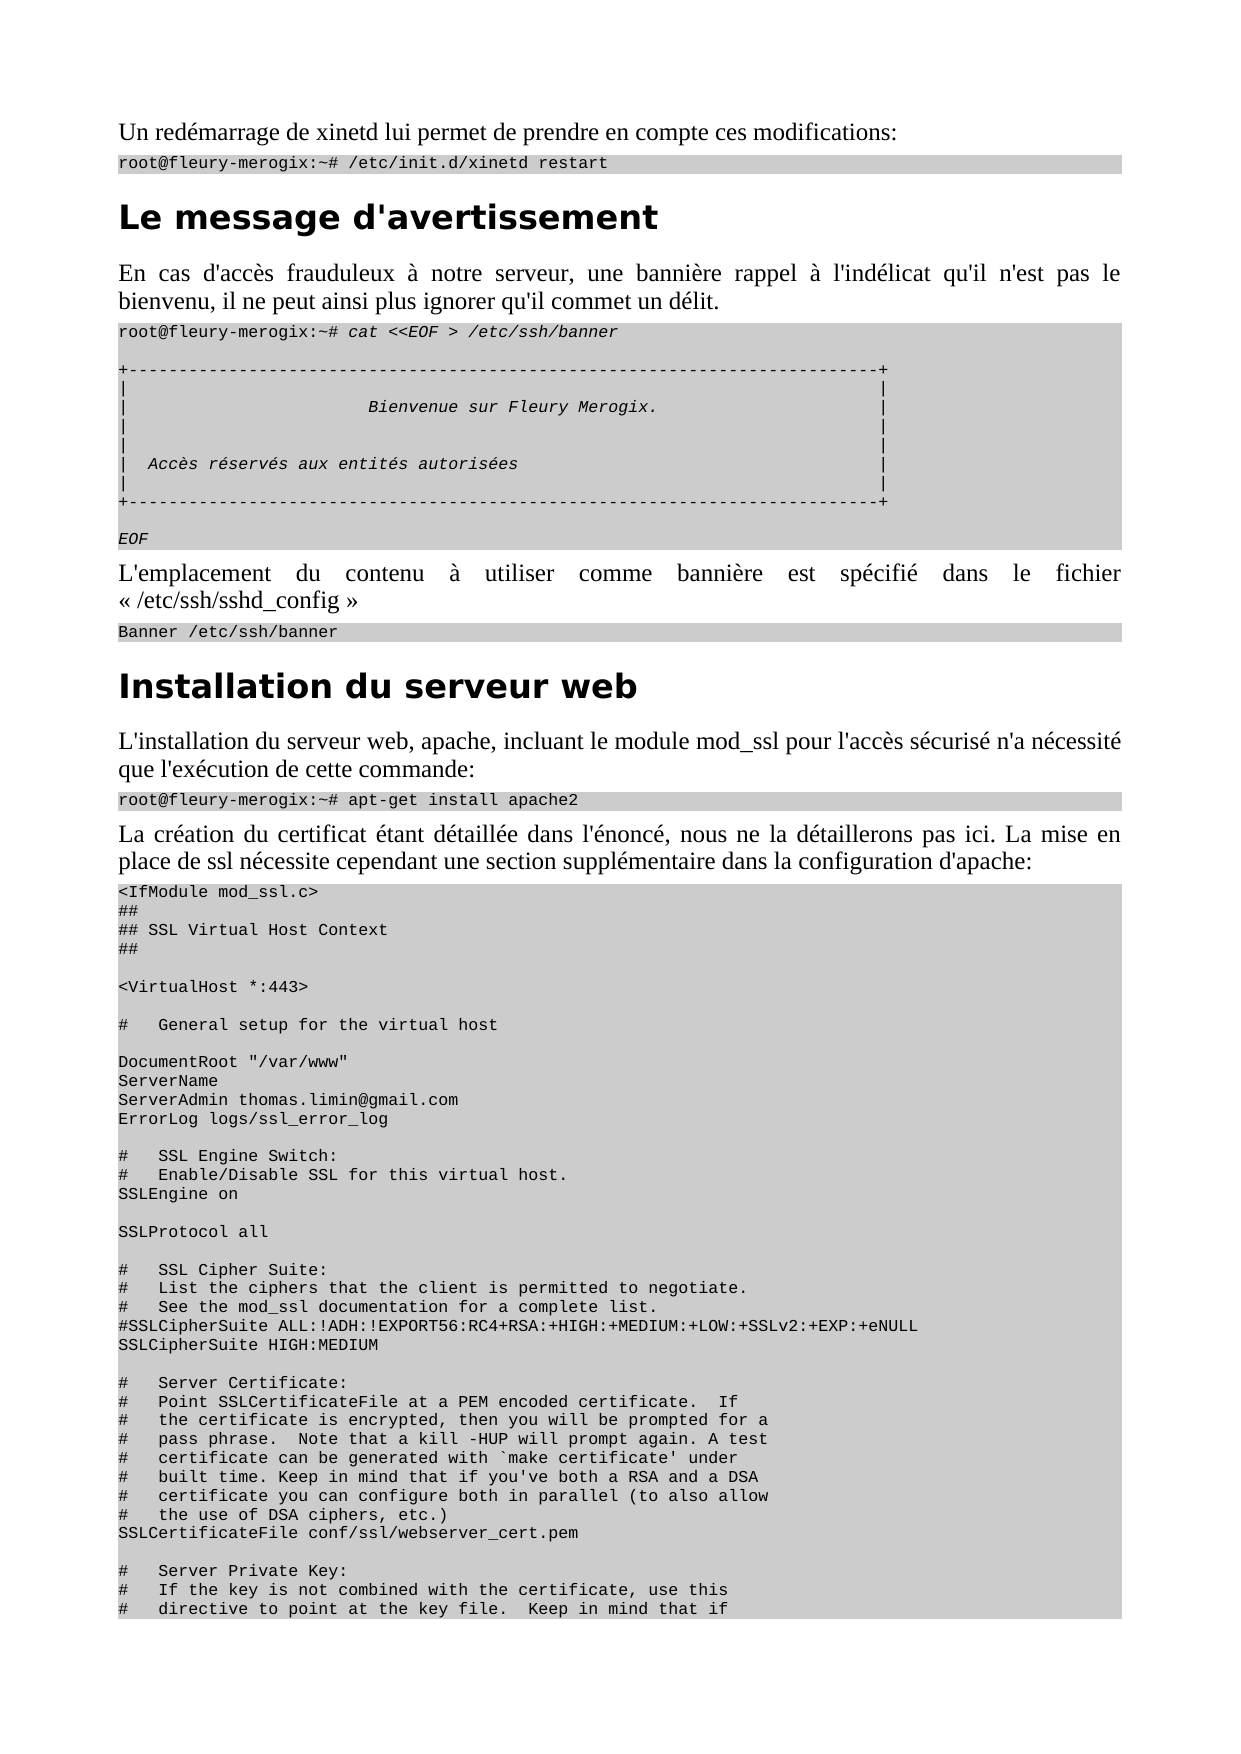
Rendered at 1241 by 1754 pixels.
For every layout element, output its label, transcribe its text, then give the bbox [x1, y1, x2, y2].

text | | [118, 474, 1122, 493]
text # the certificate is encrypted, then you will be prompted for a [118, 1412, 1122, 1431]
text #SSLCipherSuite ALL:!ADH:!EXPORT56:RC4+RSA:+HIGH:+MEDIUM:+LOW:+SSLv2:+EXP:+eNULL [118, 1318, 1122, 1337]
text L'emplacement du contenu à utiliser comme bannière est spécifié dans le fichier « /etc/ssh/sshd_config » [118, 559, 1122, 614]
text root@fleury-merogix:~# apt-get install apache2 [118, 792, 1122, 811]
text SSLEngine on [118, 1186, 1122, 1204]
subtitle Le message d'avertissement [118, 199, 1122, 238]
text ## SSL Virtual Host Context [118, 922, 1122, 941]
text # List the ciphers that the client is permitted to negotiate. [118, 1280, 1122, 1299]
text # SSL Engine Switch: [118, 1148, 1122, 1167]
text | Bienvenue sur Fleury Merogix. | [118, 399, 1122, 418]
text # If the key is not combined with the certificate, use this [118, 1582, 1122, 1601]
text SSLProtocol all [118, 1223, 1122, 1242]
text ## [118, 903, 1122, 922]
text ErrorLog logs/ssl_error_log [118, 1110, 1122, 1129]
text <IfModule mod_ssl.c> [118, 884, 1122, 903]
text # See the mod_ssl documentation for a complete list. [118, 1299, 1122, 1318]
text +---------------------------------------------------------------------------+ [118, 493, 1122, 512]
text +---------------------------------------------------------------------------+ [118, 361, 1122, 380]
text | | [118, 380, 1122, 399]
text DocumentRoot "/var/www" [118, 1054, 1122, 1073]
text # Server Certificate: [118, 1374, 1122, 1393]
text La création du certificat étant détaillée dans l'énoncé, nous ne la détaillerons pas ici. La mise en place de ssl nécessite cependant une section supplémentaire dans la configuration d'apache: [118, 820, 1122, 875]
text SSLCipherSuite HIGH:MEDIUM [118, 1337, 1122, 1355]
text # certificate you can configure both in parallel (to also allow [118, 1487, 1122, 1506]
text # pass phrase. Note that a kill -HUP will prompt again. A test [118, 1431, 1122, 1450]
text # certificate can be generated with `make certificate' under [118, 1450, 1122, 1468]
text | | [118, 437, 1122, 456]
text SSLCertificateFile conf/ssl/webserver_cert.pem [118, 1525, 1122, 1544]
text # SSL Cipher Suite: [118, 1261, 1122, 1280]
text <VirtualHost *:443> [118, 978, 1122, 997]
text # directive to point at the key file. Keep in mind that if [118, 1601, 1122, 1619]
text root@fleury-merogix:~# cat <<EOF > /etc/ssh/banner [118, 323, 1122, 342]
text # Point SSLCertificateFile at a PEM encoded certificate. If [118, 1393, 1122, 1412]
text ServerAdmin thomas.limin@gmail.com [118, 1091, 1122, 1110]
text # Enable/Disable SSL for this virtual host. [118, 1167, 1122, 1186]
text En cas d'accès frauduleux à notre serveur, une bannière rappel à l'indélicat qu'il n'est pas le bienvenu, il ne peut ainsi plus ignorer qu'il commet un délit. [118, 259, 1122, 314]
text # built time. Keep in mind that if you've both a RSA and a DSA [118, 1468, 1122, 1487]
text | | [118, 418, 1122, 437]
text ServerName [118, 1073, 1122, 1091]
text # General setup for the virtual host [118, 1016, 1122, 1035]
subtitle Installation du serveur web [118, 667, 1122, 706]
text Banner /etc/ssh/banner [118, 623, 1122, 642]
text root@fleury-merogix:~# /etc/init.d/xinetd restart [118, 155, 1122, 174]
text # Server Private Key: [118, 1563, 1122, 1582]
text Un redémarrage de xinetd lui permet de prendre en compte ces modifications: [118, 118, 1122, 146]
text EOF [118, 531, 1122, 550]
text # the use of DSA ciphers, etc.) [118, 1506, 1122, 1525]
text L'installation du serveur web, apache, incluant le module mod_ssl pour l'accès sécurisé n'a nécessité que l'exécution de cette commande: [118, 727, 1122, 783]
text | Accès réservés aux entités autorisées | [118, 456, 1122, 474]
text ## [118, 941, 1122, 959]
